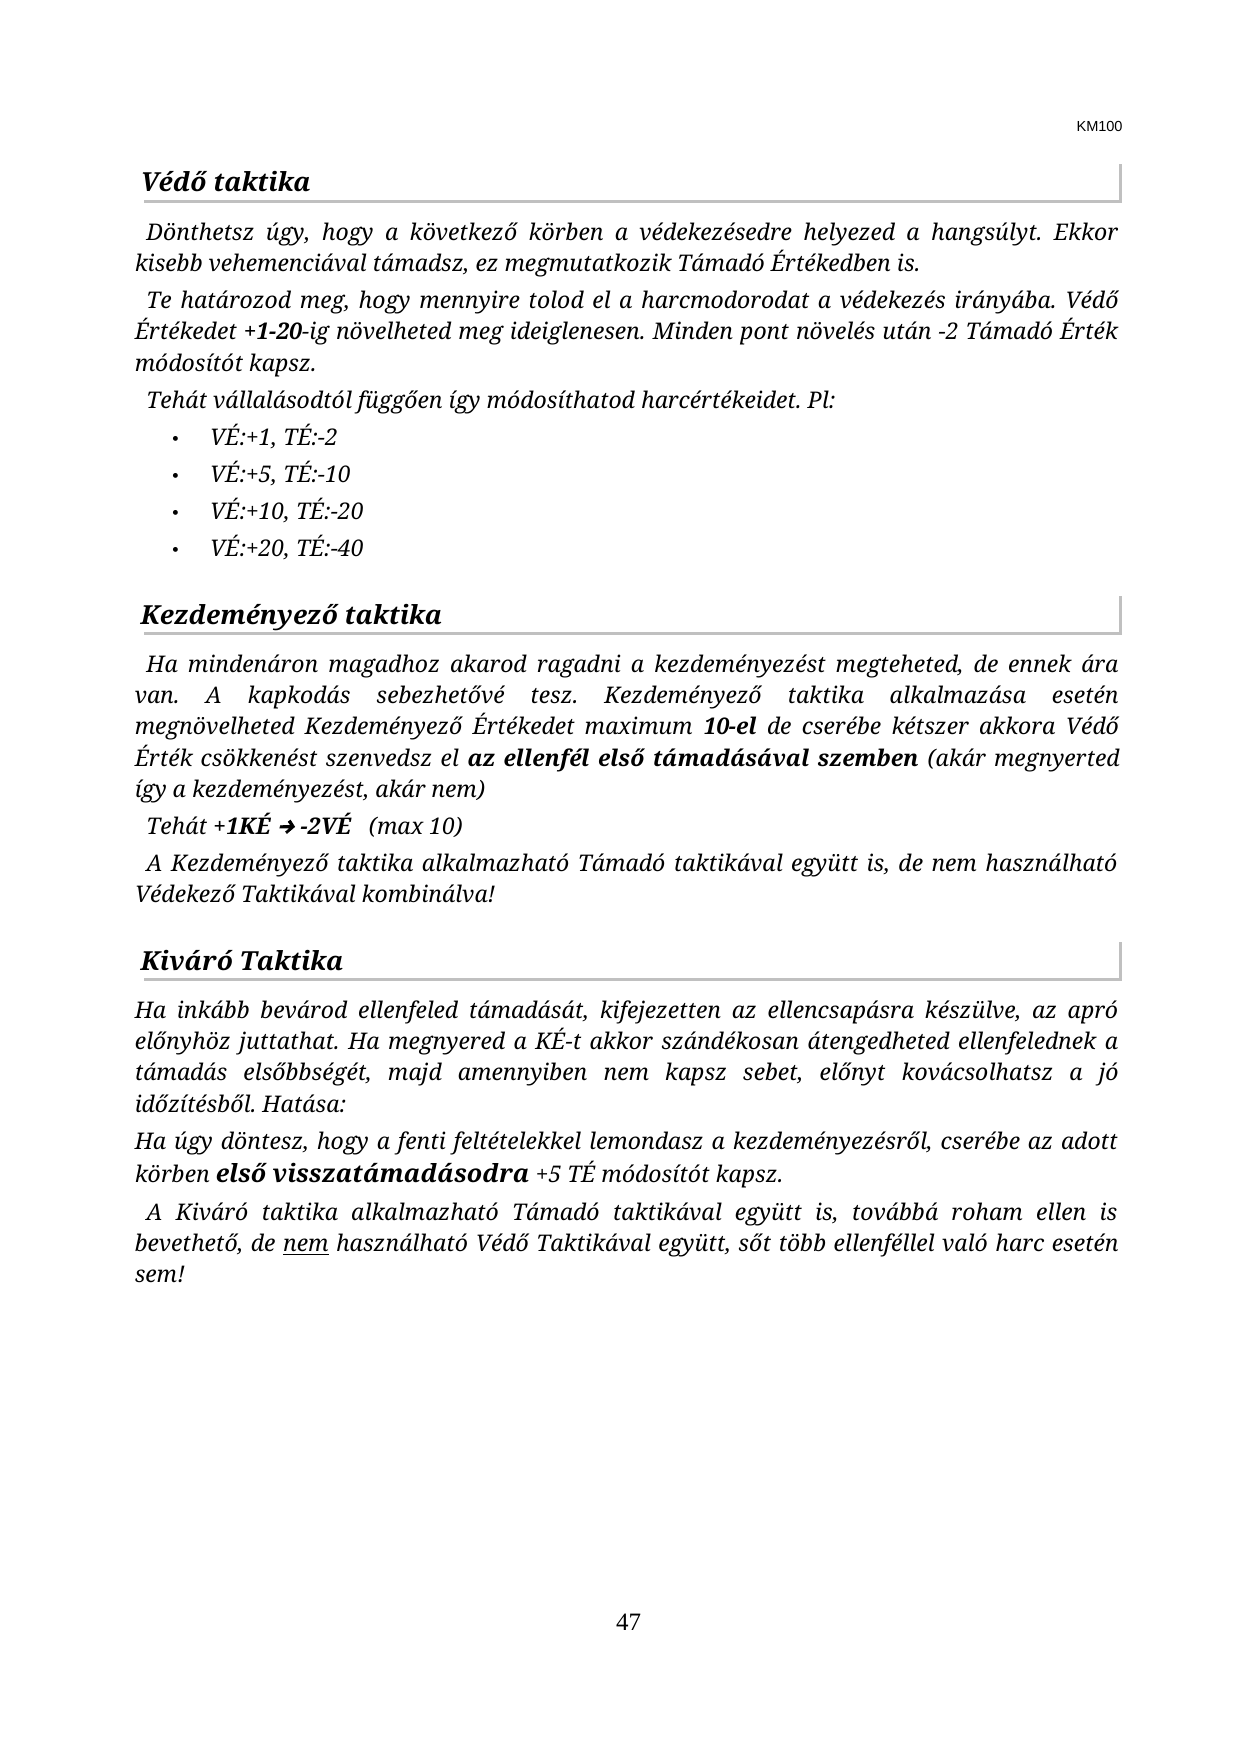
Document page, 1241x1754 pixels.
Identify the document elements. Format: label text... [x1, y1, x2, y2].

list VÉ:+20, TÉ:-40 [172, 532, 1122, 564]
subtitle Kiváró Taktika [140, 942, 1118, 978]
text Ha mindenáron magadhoz akarod ragadni a kezdeményezést megteheted, de ennek ára van. A kapkodás sebezhetővé tesz. Kezdeményező taktika alkalmazása esetén megnövelheted Kezdeményező Értékedet maximum 10-el de cserébe kétszer akkora Védő Érték csökkenést szenvedsz el az ellenfél első támadásával szemben (akár megnyerted így a kezdeményezést, akár nem) [134, 648, 1122, 804]
list VÉ:+5, TÉ:-10 [172, 458, 1122, 489]
text Ha úgy döntesz, hogy a fenti feltételekkel lemondasz a kezdeményezésről, cserébe az adott körben első visszatámadásodra +5 TÉ módosítót kapsz. [134, 1125, 1122, 1190]
text A Kezdeményező taktika alkalmazható Támadó taktikával együtt is, de nem használható Védekező Taktikával kombinálva! [134, 847, 1122, 910]
text Dönthetsz úgy, hogy a következő körben a védekezésedre helyezed a hangsúlyt. Ekkor kisebb vehemenciával támadsz, ez megmutatkozik Támadó Értékedben is. [134, 216, 1122, 278]
text Tehát +1KÉ → -2VÉ (max 10) [134, 810, 1122, 841]
text A Kiváró taktika alkalmazható Támadó taktikával együtt is, továbbá roham ellen is bevethető, de nem használható Védő Taktikával együtt, sőt több ellenféllel való harc esetén sem! [134, 1196, 1122, 1290]
list VÉ:+10, TÉ:-20 [172, 495, 1122, 526]
text Te határozod meg, hogy mennyire tolod el a harcmodorodat a védekezés irányába. Védő Értékedet +1-20-ig növelheted meg ideiglenesen. Minden pont növelés után -2 Támadó Érték módosítót kapsz. [134, 284, 1122, 378]
subtitle Védő taktika [140, 164, 1118, 199]
list VÉ:+1, TÉ:-2 [172, 421, 1122, 452]
text Tehát vállalásodtól függően így módosíthatod harcértékeidet. Pl: [134, 384, 1122, 415]
text Ha inkább bevárod ellenfeled támadását, kifejezetten az ellencsapásra készülve, az apró előnyhöz juttathat. Ha megnyered a KÉ-t akkor szándékosan átengedheted ellenfelednek a támadás elsőbbségét, majd amennyiben nem kapsz sebet, előnyt kovácsolhatsz a jó időzítésből. Hatása: [134, 994, 1122, 1119]
subtitle Kezdeményező taktika [140, 596, 1118, 632]
